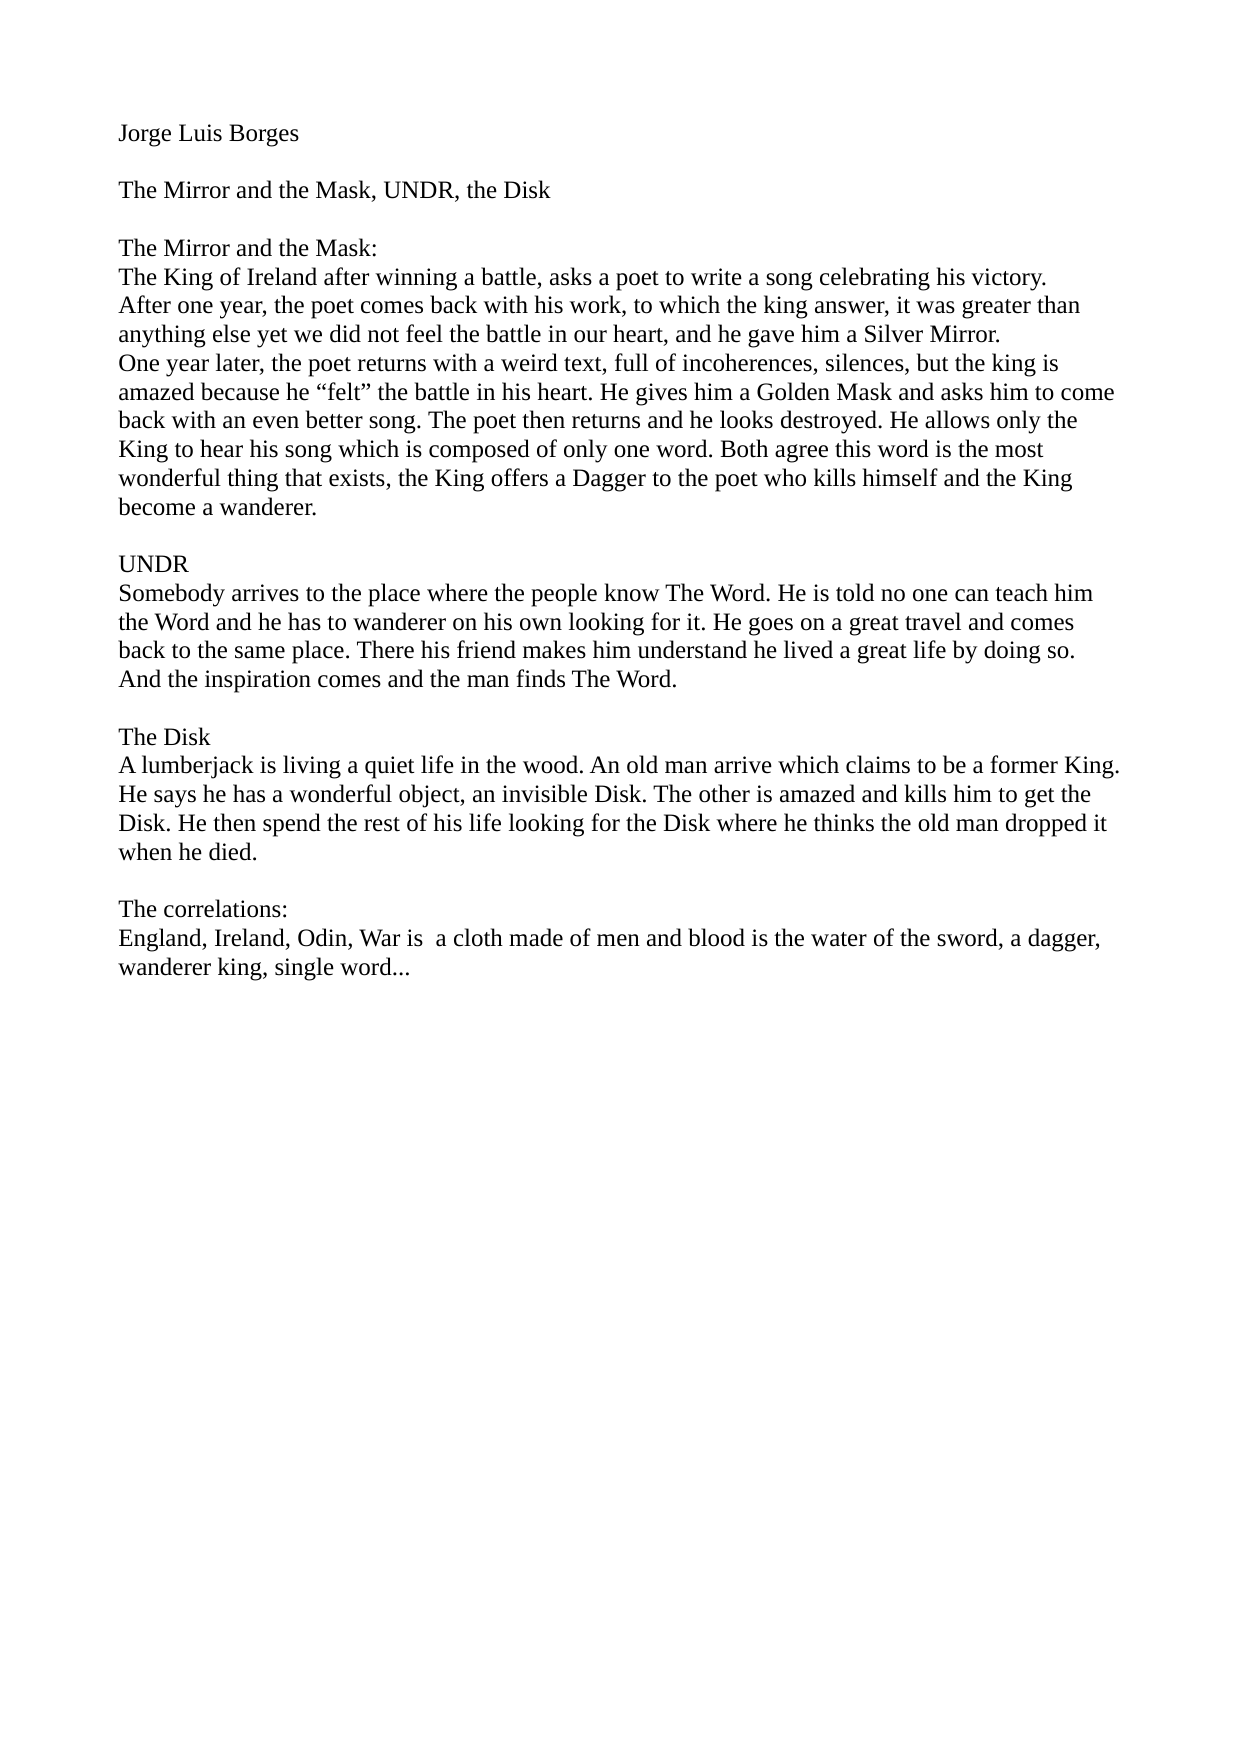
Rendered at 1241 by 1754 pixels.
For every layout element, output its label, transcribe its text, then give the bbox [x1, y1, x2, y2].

text The correlations: [118, 894, 1122, 923]
text The Mirror and the Mask, UNDR, the Disk [118, 176, 1122, 204]
text Somebody arrives to the place where the people know The Word. He is told no one can teach him the Word and he has to wanderer on his own looking for it. He goes on a great travel and comes back to the same place. There his friend makes him understand he lived a great life by doing so. And the inspiration comes and the man finds The Word. [118, 578, 1122, 693]
text One year later, the poet returns with a weird text, full of incoherences, silences, but the king is amazed because he “felt” the battle in his heart. He gives him a Golden Mask and asks him to come back with an even better song. The poet then returns and he looks destroyed. He allows only the King to hear his song which is composed of only one word. Both agree this word is the most wonderful thing that exists, the King offers a Dagger to the poet who kills himself and the King become a wanderer. [118, 348, 1122, 521]
text The Disk [118, 722, 1122, 751]
text A lumberjack is living a quiet life in the wood. An old man arrive which claims to be a former King. He says he has a wonderful object, an invisible Disk. The other is amazed and kills him to get the Disk. He then spend the rest of his life looking for the Disk where he thinks the old man dropped it when he died. [118, 751, 1122, 866]
text Jorge Luis Borges [118, 118, 1122, 147]
text England, Ireland, Odin, War is a cloth made of men and blood is the water of the sword, a dagger, wanderer king, single word... [118, 923, 1122, 981]
text The Mirror and the Mask: [118, 233, 1122, 262]
text After one year, the poet comes back with his work, to which the king answer, it was greater than anything else yet we did not feel the battle in our heart, and he gave him a Silver Mirror. [118, 291, 1122, 348]
text UNDR [118, 549, 1122, 578]
text The King of Ireland after winning a battle, asks a poet to write a song celebrating his victory. [118, 262, 1122, 291]
